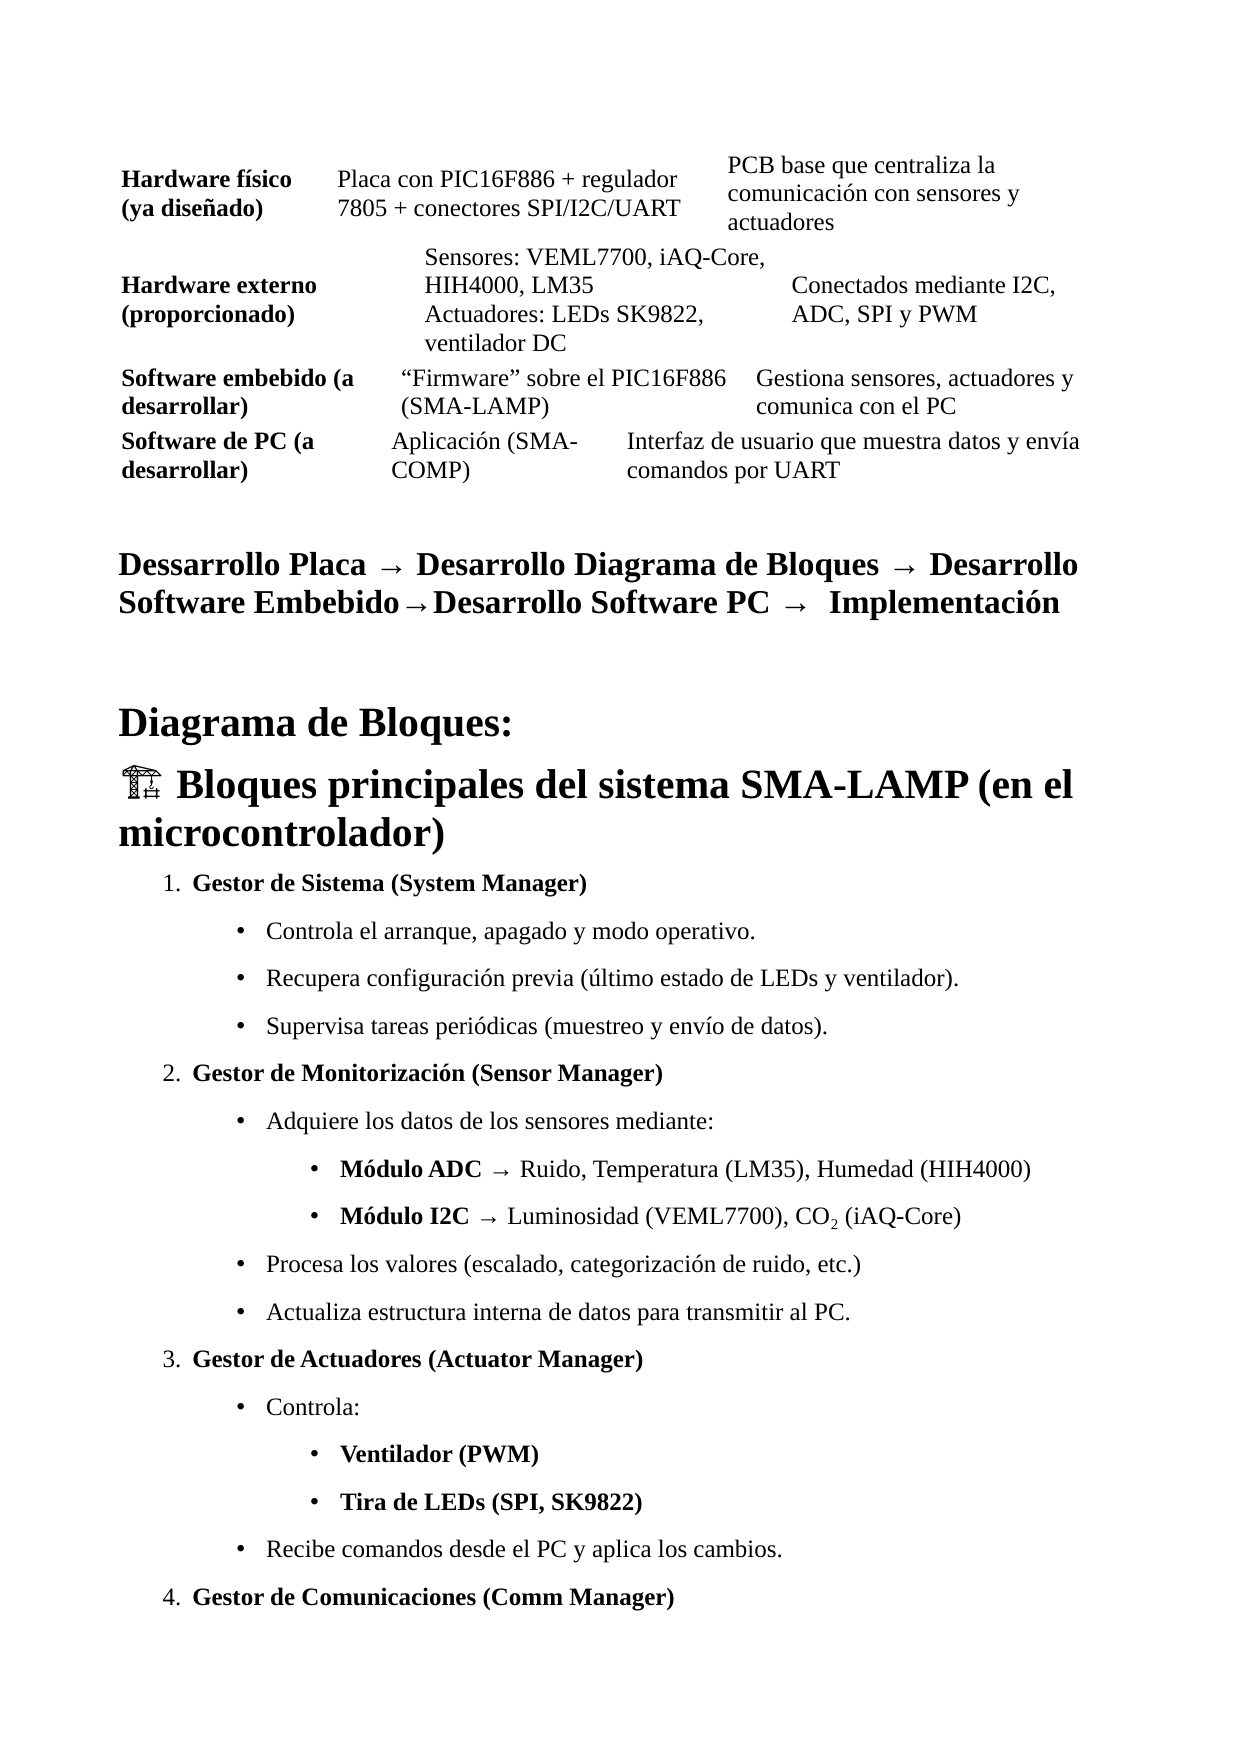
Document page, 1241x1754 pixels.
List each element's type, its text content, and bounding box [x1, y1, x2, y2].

list Recupera configuración previa (último estado de LEDs y ventilador). [236, 963, 1122, 992]
list Supervisa tareas periódicas (muestreo y envío de datos). [236, 1011, 1122, 1040]
list Módulo I2C → Luminosidad (VEML7700), CO₂ (iAQ-Core) [310, 1201, 1122, 1230]
table_header Software de PC (a desarrollar) [118, 423, 388, 486]
table_header Gestiona sensores, actuadores y comunica con el PC [753, 360, 1122, 423]
text Diagrama de Bloques: [118, 697, 1122, 745]
table_header “Firmware” sobre el PIC16F886 (SMA-LAMP) [398, 360, 753, 423]
table_header Interfaz de usuario que muestra datos y envía comandos por UART [624, 423, 1122, 486]
table_header Sensores: VEML7700, iAQ-Core, HIH4000, LM35 Actuadores: LEDs SK9822, ventilador DC [421, 239, 788, 360]
list Gestor de Sistema (System Manager) [162, 868, 1122, 897]
table_header Aplicación (SMA-COMP) [388, 423, 624, 486]
list Gestor de Monitorización (Sensor Manager) [162, 1058, 1122, 1087]
table_header Conectados mediante I2C, ADC, SPI y PWM [789, 239, 1122, 360]
text Dessarrollo Placa → Desarrollo Diagrama de Bloques → Desarrollo Software Embebido→Desarrollo Software PC → Implementación [118, 544, 1122, 621]
table_header Placa con PIC16F886 + regulador 7805 + conectores SPI/I2C/UART [334, 147, 724, 239]
list Procesa los valores (escalado, categorización de ruido, etc.) [236, 1249, 1122, 1278]
list Tira de LEDs (SPI, SK9822) [310, 1487, 1122, 1516]
table_header Software embebido (a desarrollar) [118, 360, 398, 423]
table_header Hardware físico (ya diseñado) [118, 147, 334, 239]
list Gestor de Actuadores (Actuator Manager) [162, 1344, 1122, 1373]
list Recibe comandos desde el PC y aplica los cambios. [236, 1534, 1122, 1563]
list Controla: [236, 1392, 1122, 1421]
subtitle 🏗️ Bloques principales del sistema SMA-LAMP (en el microcontrolador) [118, 760, 1122, 856]
list Adquiere los datos de los sensores mediante: [236, 1106, 1122, 1135]
list Gestor de Comunicaciones (Comm Manager) [162, 1582, 1122, 1611]
table_header PCB base que centraliza la comunicación con sensores y actuadores [725, 147, 1122, 239]
list Controla el arranque, apagado y modo operativo. [236, 916, 1122, 944]
list Ventilador (PWM) [310, 1439, 1122, 1468]
list Actualiza estructura interna de datos para transmitir al PC. [236, 1297, 1122, 1325]
list Módulo ADC → Ruido, Temperatura (LM35), Humedad (HIH4000) [310, 1154, 1122, 1182]
table_header Hardware externo (proporcionado) [118, 239, 421, 360]
